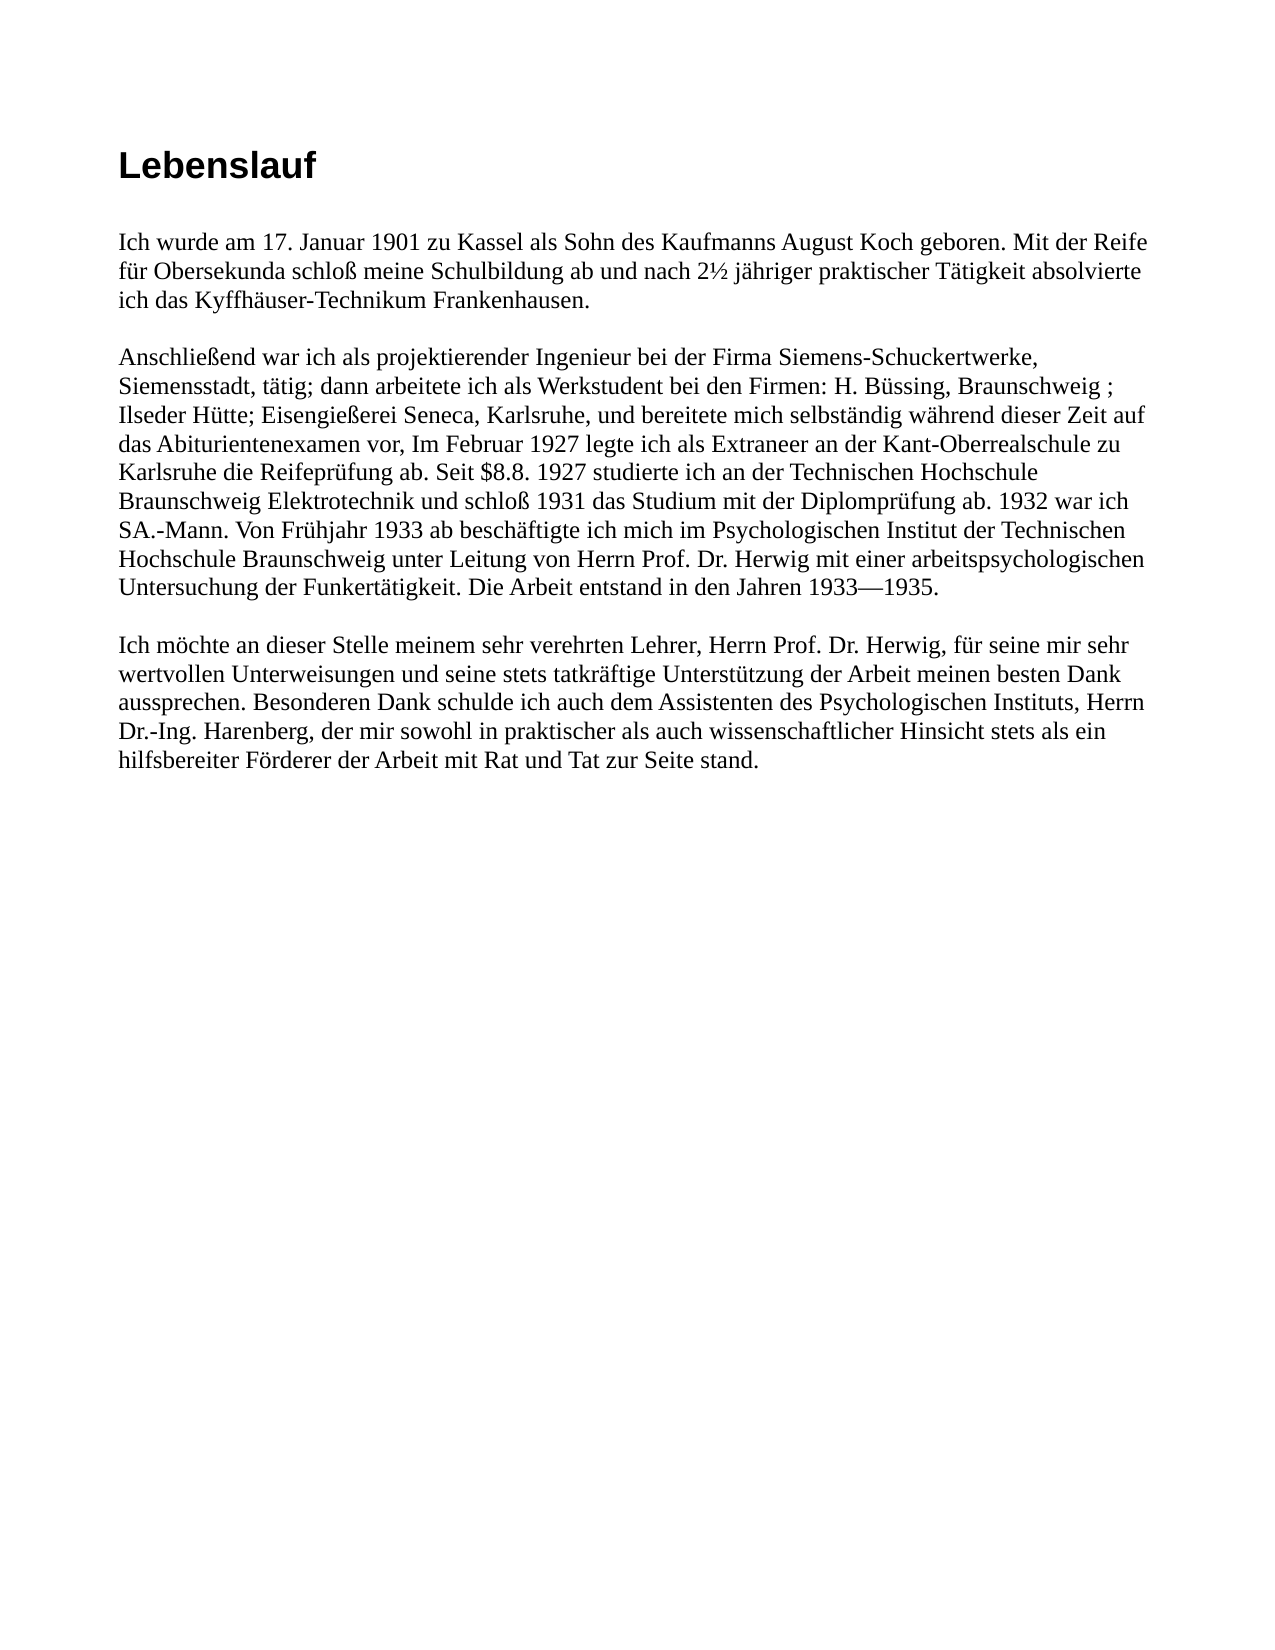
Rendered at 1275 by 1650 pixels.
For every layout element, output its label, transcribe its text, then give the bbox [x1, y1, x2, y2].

subtitle Lebenslauf [118, 143, 1157, 186]
text Anschließend war ich als projektierender Ingenieur bei der Firma Siemens-Schuckertwerke, Siemensstadt, tätig; dann arbeitete ich als Werkstudent bei den Firmen: H. Büssing, Braunschweig ; Ilseder Hütte; Eisengießerei Seneca, Karlsruhe, und bereitete mich selbständig während dieser Zeit auf das Abiturientenexamen vor, Im Februar 1927 legte ich als Extraneer an der Kant-Oberrealschule zu Karlsruhe die Reifeprüfung ab. Seit $8.8. 1927 studierte ich an der Technischen Hochschule Braunschweig Elektrotechnik und schloß 1931 das Studium mit der Diplomprüfung ab. 1932 war ich SA.-Mann. Von Frühjahr 1933 ab beschäftigte ich mich im Psychologischen Institut der Technischen Hochschule Braunschweig unter Leitung von Herrn Prof. Dr. Herwig mit einer arbeitspsychologischen Untersuchung der Funkertätigkeit. Die Arbeit entstand in den Jahren 1933—1935. [118, 342, 1157, 601]
text Ich wurde am 17. Januar 1901 zu Kassel als Sohn des Kaufmanns August Koch geboren. Mit der Reife für Obersekunda schloß meine Schulbildung ab und nach 2½ jähriger praktischer Tätigkeit absolvierte ich das Kyffhäuser-Technikum Frankenhausen. [118, 227, 1157, 314]
text Ich möchte an dieser Stelle meinem sehr verehrten Lehrer, Herrn Prof. Dr. Herwig, für seine mir sehr wertvollen Unterweisungen und seine stets tatkräftige Unterstützung der Arbeit meinen besten Dank aussprechen. Besonderen Dank schulde ich auch dem Assistenten des Psychologischen Instituts, Herrn Dr.-Ing. Harenberg, der mir sowohl in praktischer als auch wissenschaftlicher Hinsicht stets als ein hilfsbereiter Förderer der Arbeit mit Rat und Tat zur Seite stand. [118, 630, 1157, 774]
